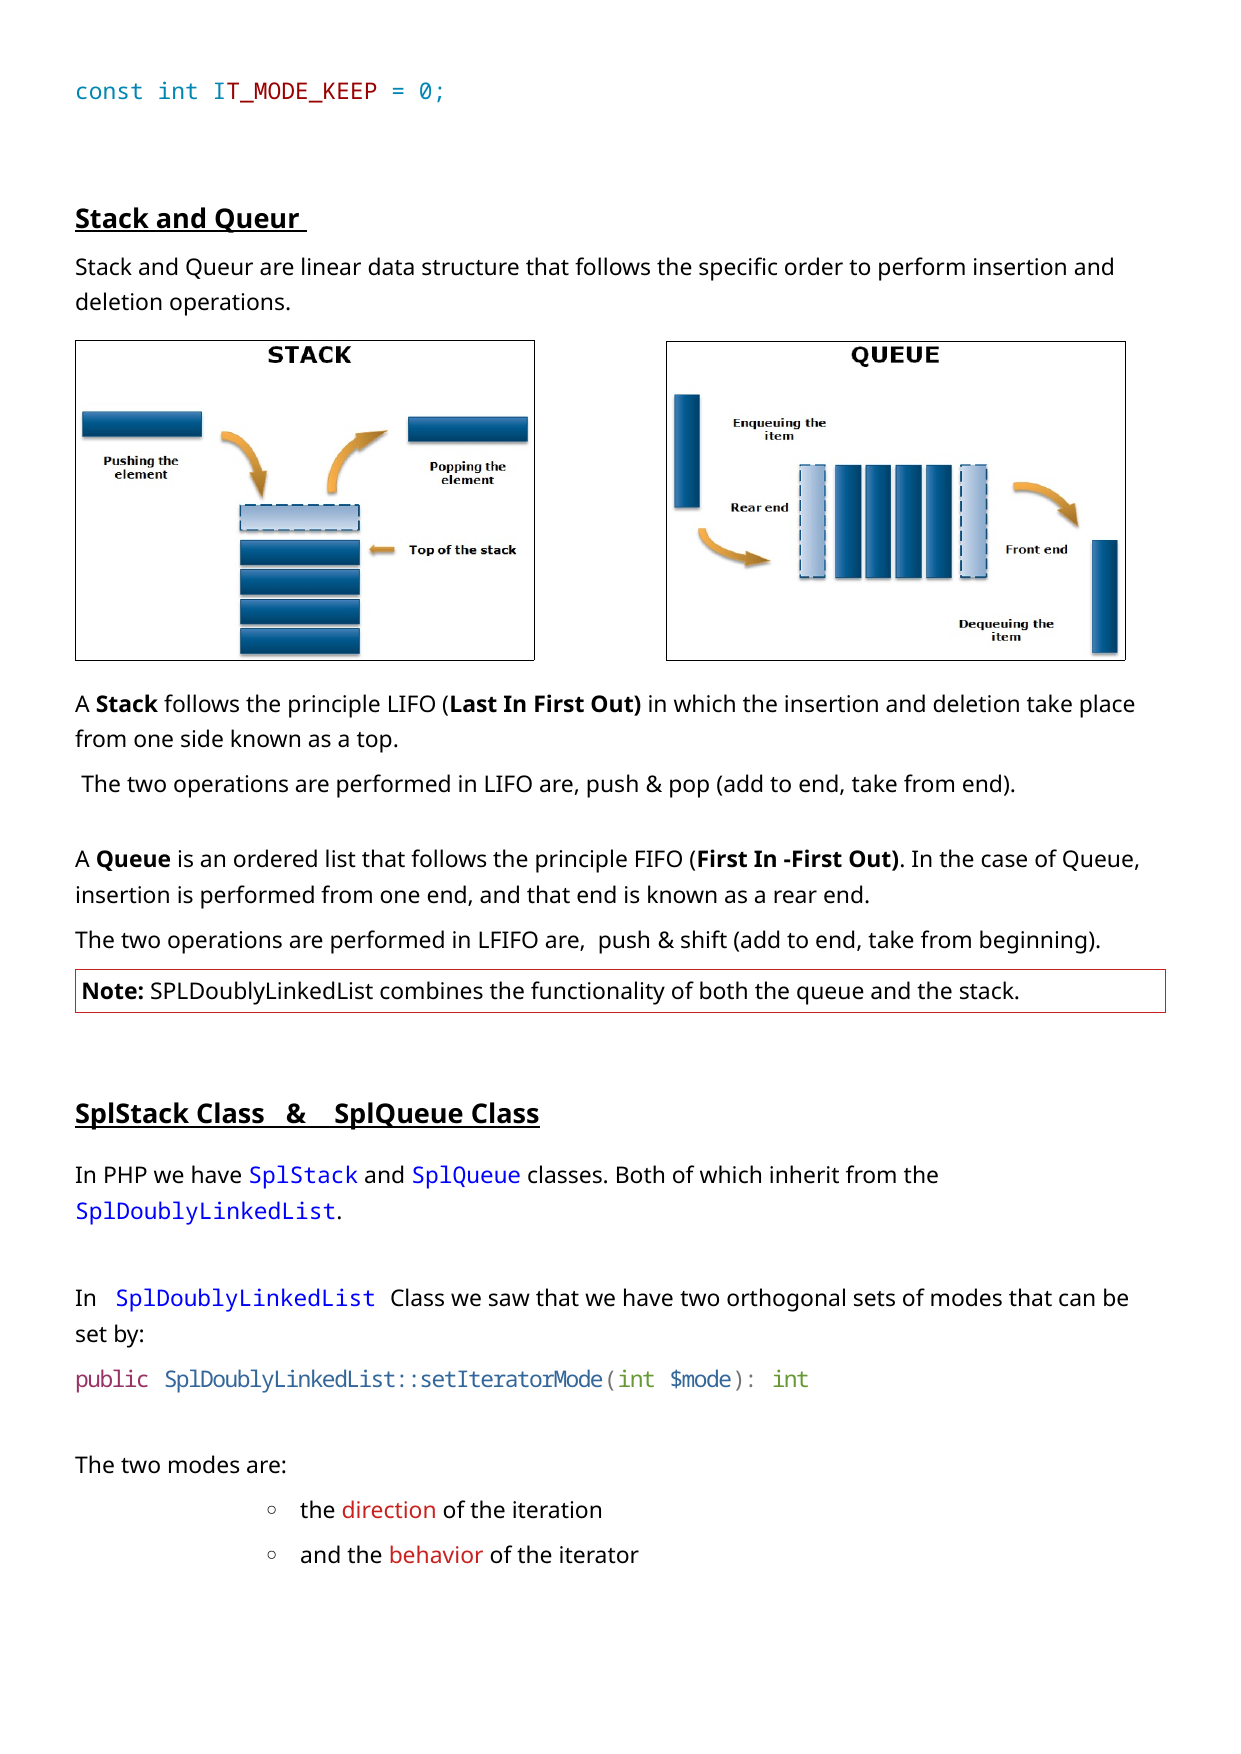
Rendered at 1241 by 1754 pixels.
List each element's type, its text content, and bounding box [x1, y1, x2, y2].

text In SplDoublyLinkedList Class we saw that we have two orthogonal sets of modes that can be set by: [75, 1279, 1166, 1349]
text Stack and Queur [75, 199, 1166, 236]
picture [76, 341, 534, 660]
text A Stack follows the principle LIFO (Last In First Out) in which the insertion and deletion take place from one side known as a top. [75, 687, 1166, 755]
text A Queue is an ordered list that follows the principle FIFO (First In -First Out). In the case of Queue, insertion is performed from one end, and that end is known as a rear end. [75, 843, 1166, 910]
text The two modes are: [75, 1449, 1166, 1481]
list and the behavior of the iterator [262, 1539, 1166, 1570]
text Note: SPLDoublyLinkedList combines the functionality of both the queue and the stack. [76, 970, 1165, 1012]
text The two operations are performed in LIFO are, push & pop (add to end, take from end). [75, 768, 1166, 799]
text Stack and Queur are linear data structure that follows the specific order to perform insertion and deletion operations. [75, 250, 1166, 318]
subtitle SplStack Class & SplQueue Class [75, 1095, 1166, 1132]
text const int IT_MODE_KEEP = 0; [75, 75, 1166, 106]
list the direction of the iteration [262, 1494, 1166, 1526]
text In PHP we have SplStack and SplQueue classes. Both of which inherit from the SplDoublyLinkedList. [75, 1159, 1166, 1226]
picture [667, 342, 1125, 660]
text The two operations are performed in LFIFO are, push & shift (add to end, take from beginning). [75, 924, 1166, 955]
text public SplDoublyLinkedList::setIteratorMode(int $mode): int [75, 1363, 1166, 1394]
